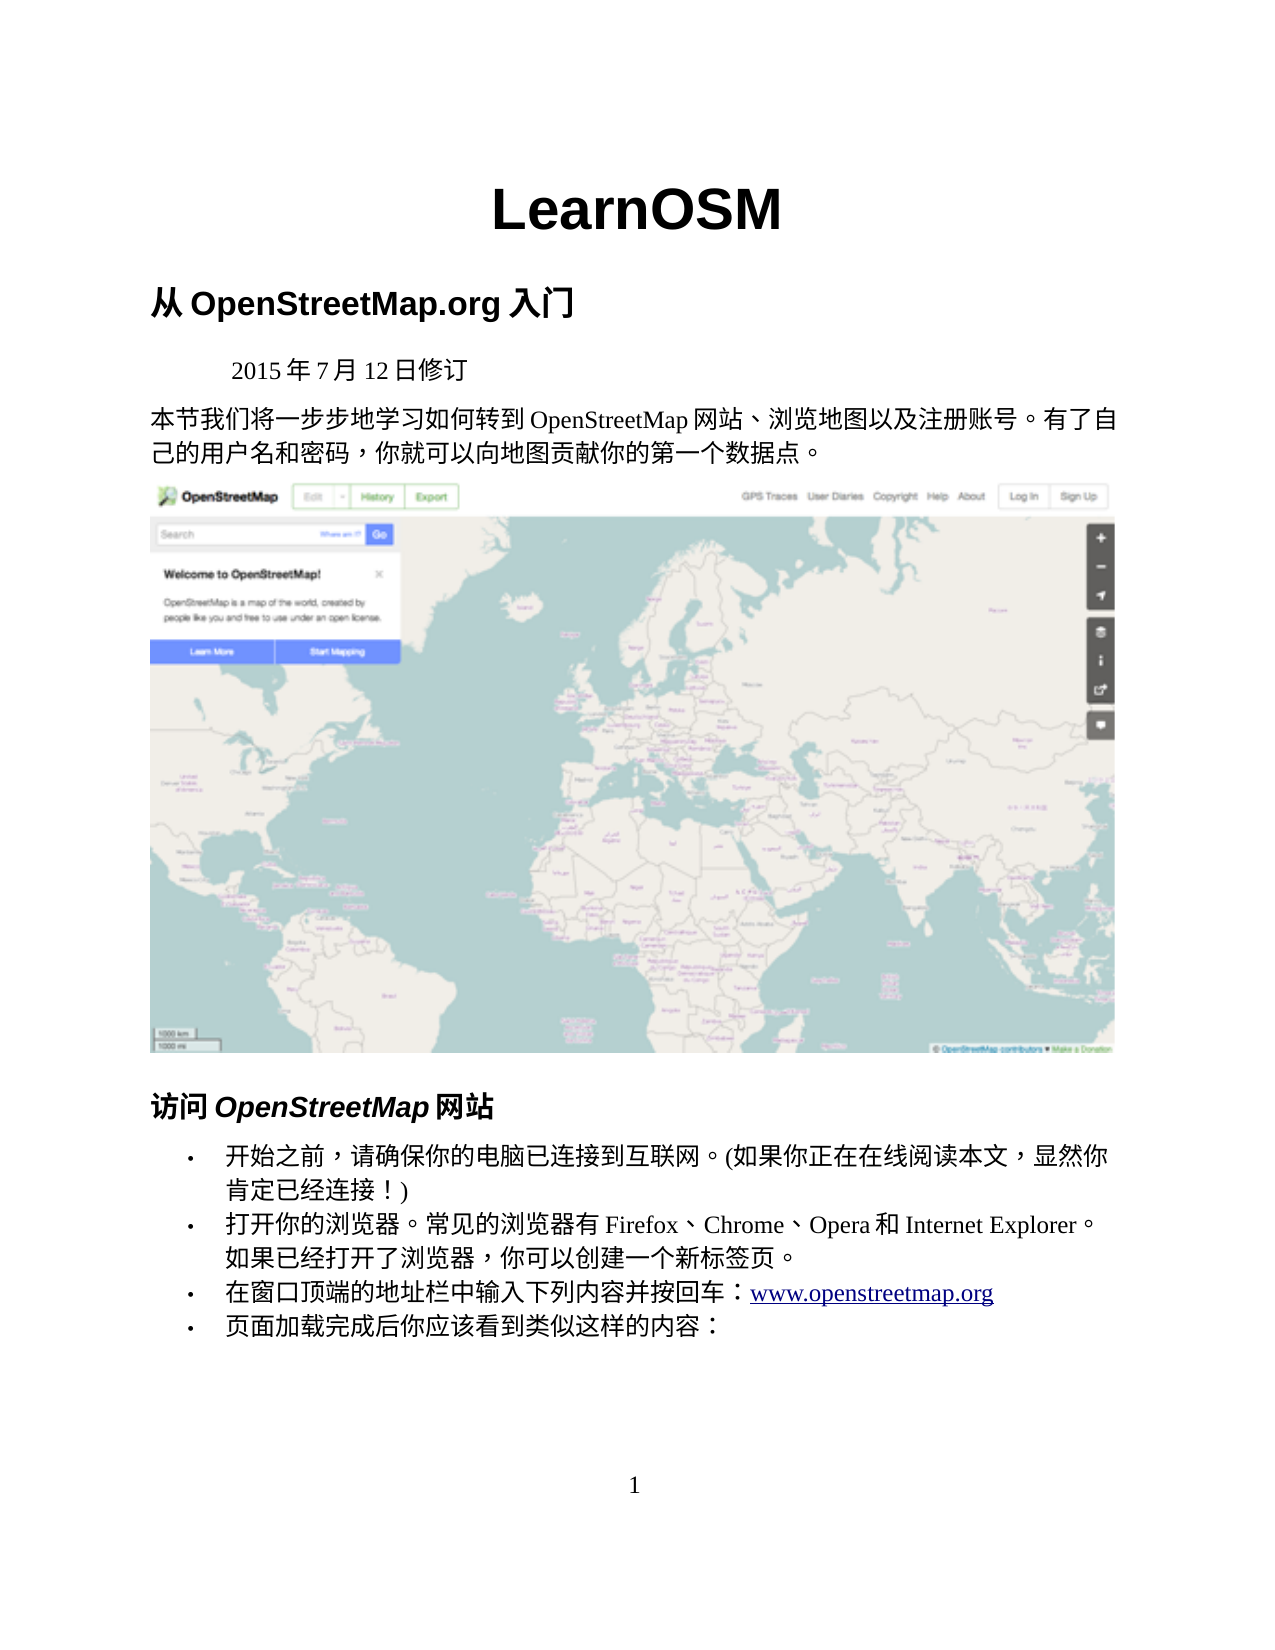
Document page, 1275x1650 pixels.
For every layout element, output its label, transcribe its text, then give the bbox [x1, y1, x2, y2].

text 2015年7月12日修订 [225, 353, 1125, 387]
subtitle 从OpenStreetMap.org入门 [150, 279, 1125, 325]
list 打开你的浏览器。常见的浏览器有Firefox、Chrome、Opera和Internet Explorer。如果已经打开了浏览器，你可以创建一个新标签页。 [187, 1206, 1125, 1274]
subtitle 访问OpenStreetMap网站 [150, 1086, 1125, 1126]
title LearnOSM [150, 175, 1125, 242]
list 页面加载完成后你应该看到类似这样的内容： [187, 1309, 1125, 1343]
list 开始之前，请确保你的电脑已连接到互联网。(如果你正在在线阅读本文，显然你肯定已经连接！) [187, 1138, 1125, 1206]
text 本节我们将一步步地学习如何转到OpenStreetMap网站、浏览地图以及注册账号。有了自己的用户名和密码，你就可以向地图贡献你的第一个数据点。 [150, 402, 1125, 470]
picture [150, 478, 1115, 1053]
list 在窗口顶端的地址栏中输入下列内容并按回车：www.openstreetmap.org [187, 1274, 1125, 1309]
